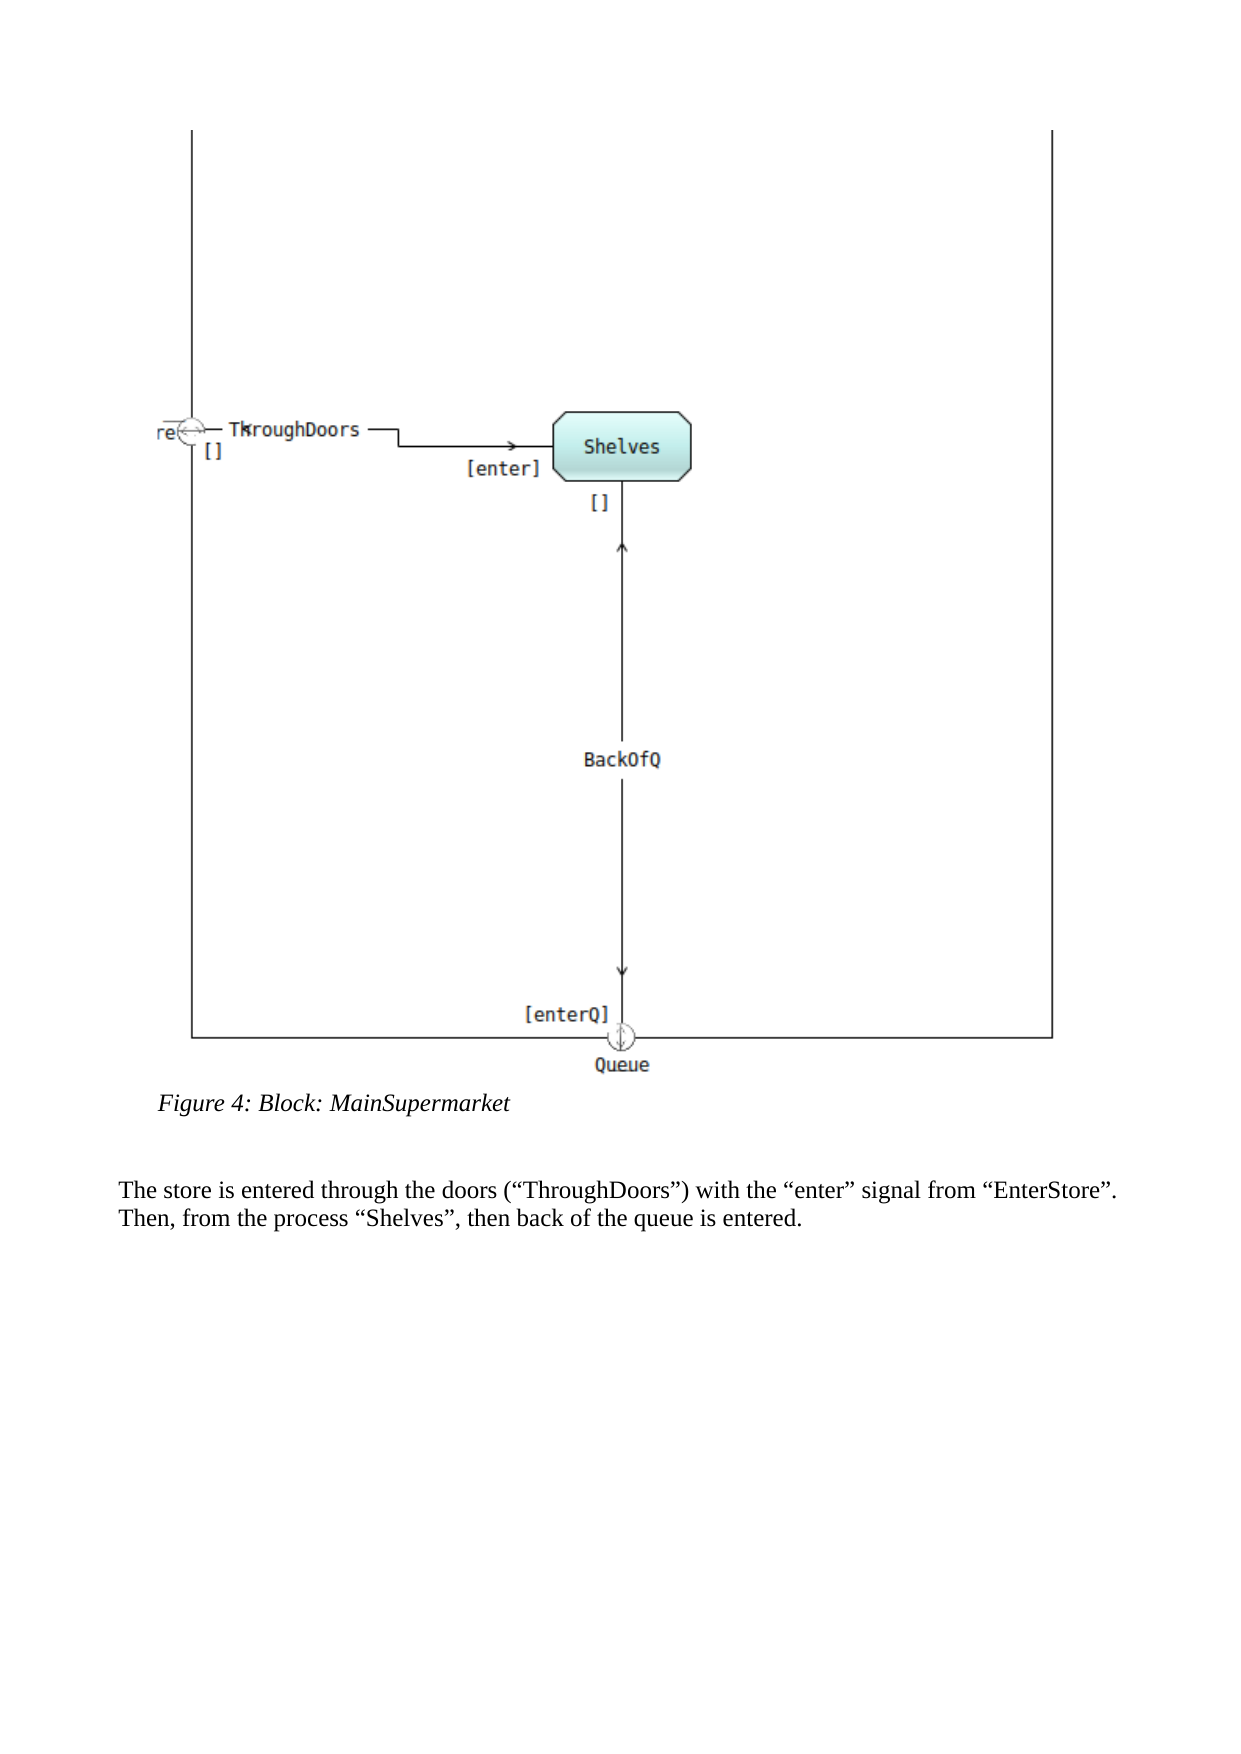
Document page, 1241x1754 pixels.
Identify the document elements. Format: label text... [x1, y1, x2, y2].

text Figure 4: Block: MainSupermarket [158, 1089, 1083, 1117]
picture [157, 130, 1083, 1089]
text The store is entered through the doors (“ThroughDoors”) with the “enter” signal from “EnterStore”. Then, from the process “Shelves”, then back of the queue is entered. [118, 1175, 1122, 1232]
